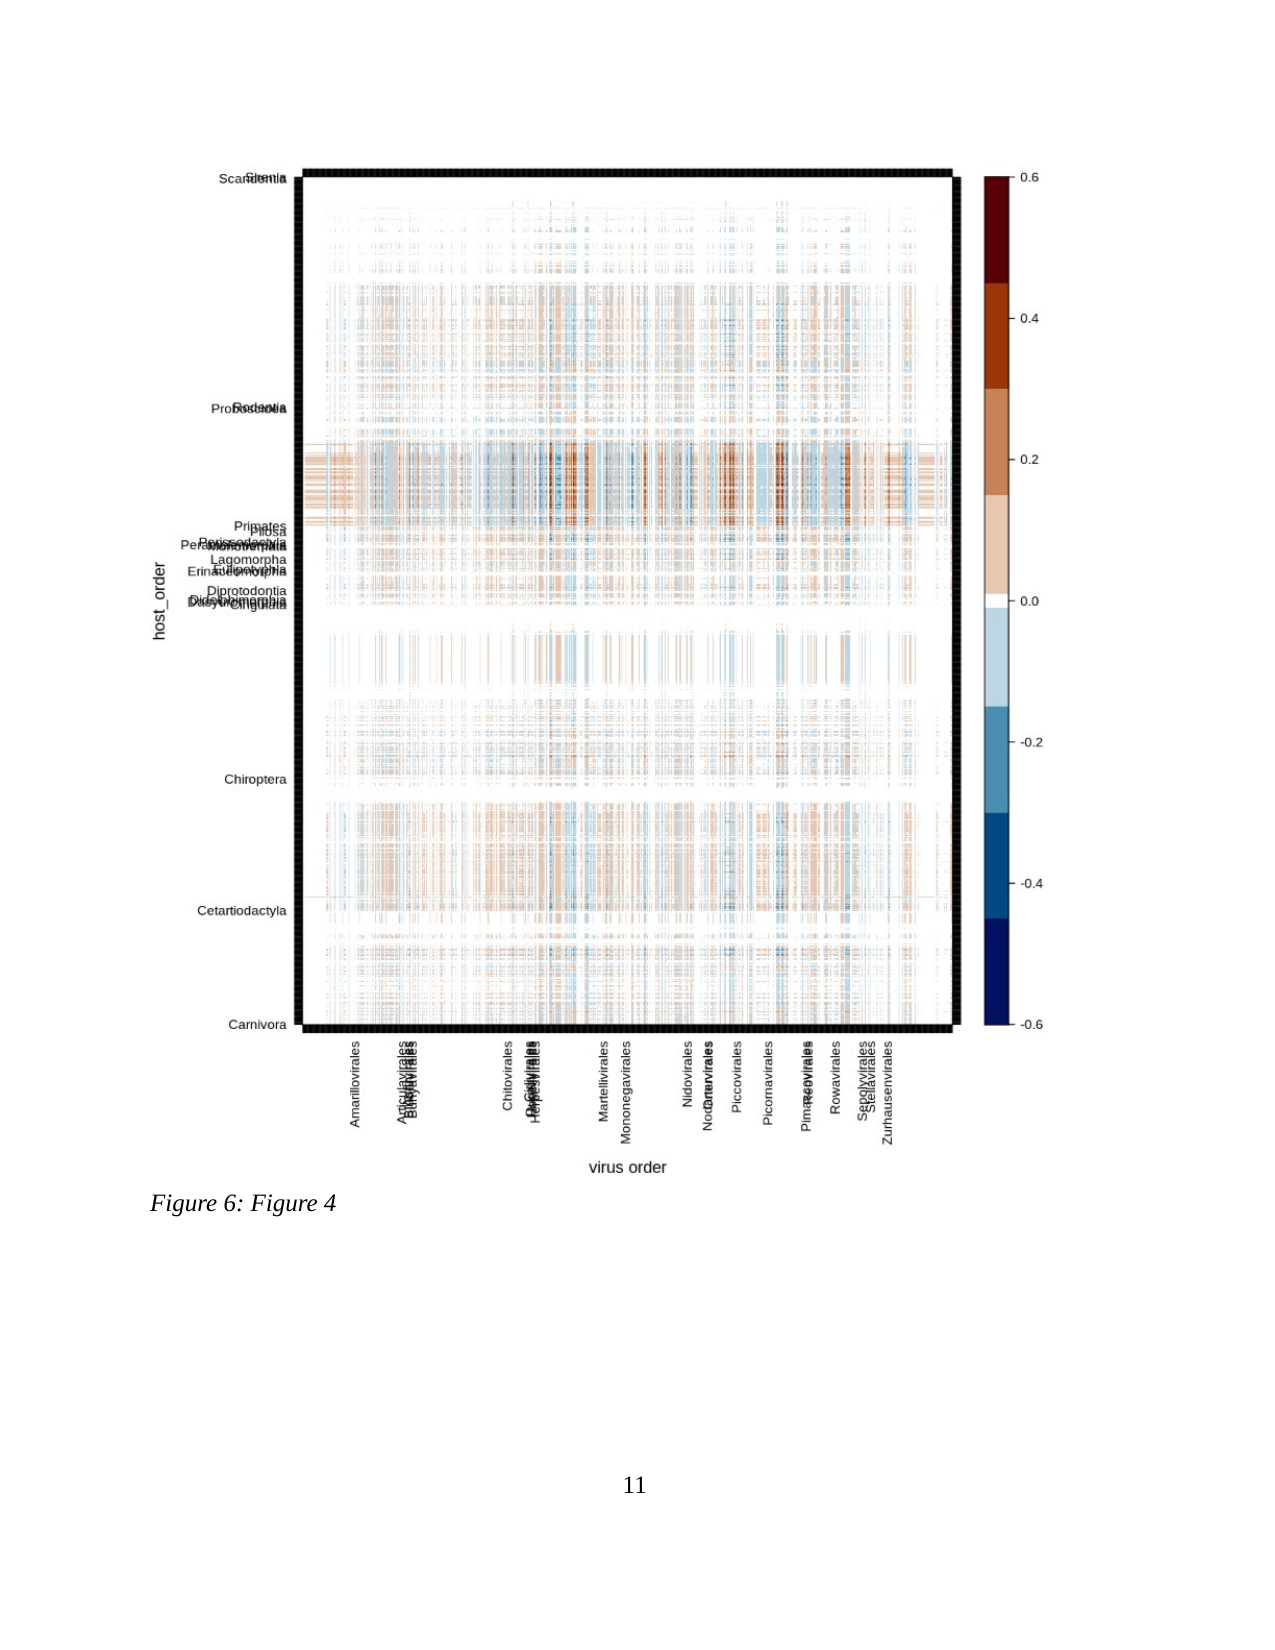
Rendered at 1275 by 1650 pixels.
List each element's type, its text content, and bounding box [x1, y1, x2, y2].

picture [150, 150, 1046, 1176]
text Figure 6: Figure 4 [150, 1188, 1125, 1217]
